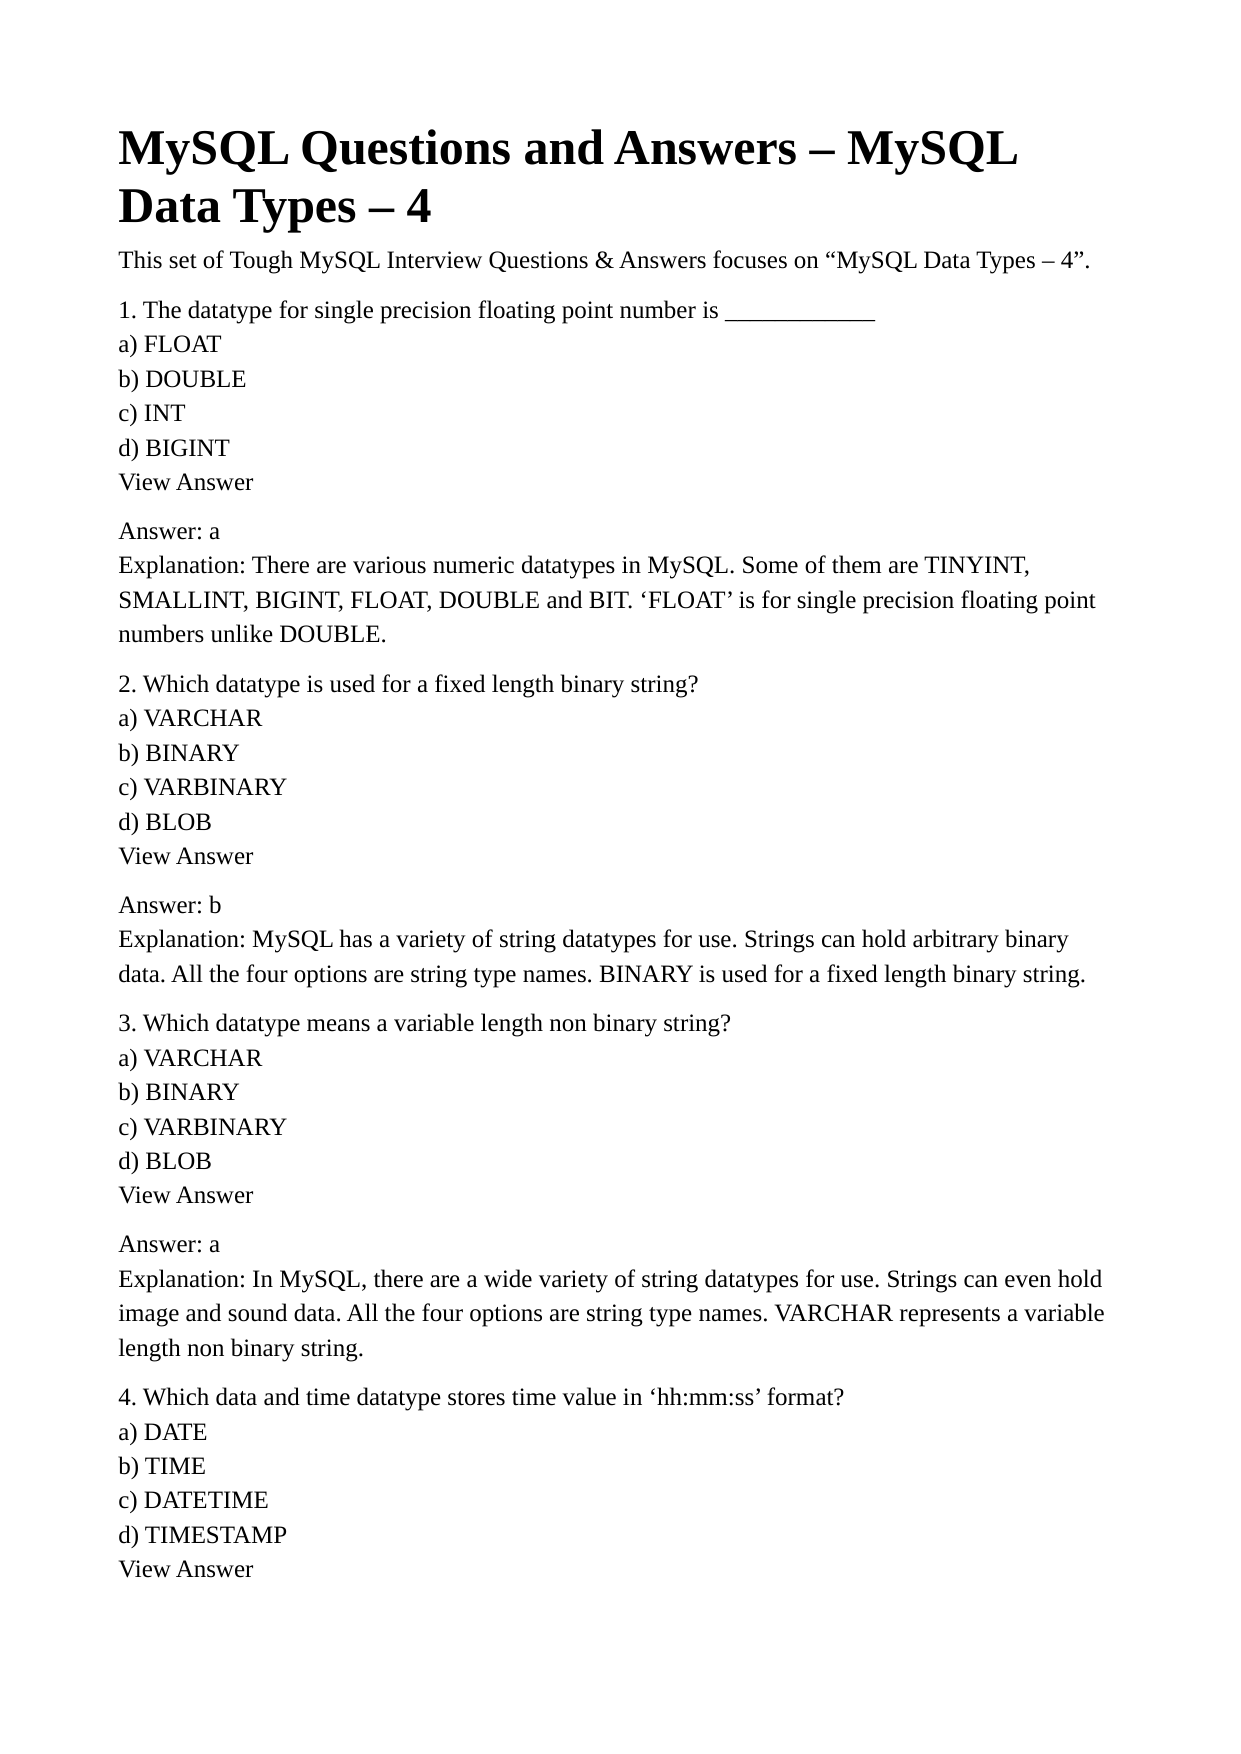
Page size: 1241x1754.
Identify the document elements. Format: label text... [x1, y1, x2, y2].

text 2. Which datatype is used for a fixed length binary string? a) VARCHAR b) BINARY c) VARBINARY d) BLOB View Answer [118, 669, 1122, 870]
subtitle MySQL Questions and Answers – MySQL Data Types – 4 [118, 118, 1122, 233]
text This set of Tough MySQL Interview Questions & Answers focuses on “MySQL Data Types – 4”. [118, 246, 1122, 274]
text 4. Which data and time datatype stores time value in ‘hh:mm:ss’ format? a) DATE b) TIME c) DATETIME d) TIMESTAMP View Answer [118, 1382, 1122, 1583]
text 1. The datatype for single precision floating point number is ____________ a) FLOAT b) DOUBLE c) INT d) BIGINT View Answer [118, 295, 1122, 496]
text Answer: b Explanation: MySQL has a variety of string datatypes for use. Strings can hold arbitrary binary data. All the four options are string type names. BINARY is used for a fixed length binary string. [118, 890, 1122, 988]
text 3. Which datatype means a variable length non binary string? a) VARCHAR b) BINARY c) VARBINARY d) BLOB View Answer [118, 1008, 1122, 1209]
text Answer: a Explanation: In MySQL, there are a wide variety of string datatypes for use. Strings can even hold image and sound data. All the four options are string type names. VARCHAR represents a variable length non binary string. [118, 1229, 1122, 1362]
text Answer: a Explanation: There are various numeric datatypes in MySQL. Some of them are TINYINT, SMALLINT, BIGINT, FLOAT, DOUBLE and BIT. ‘FLOAT’ is for single precision floating point numbers unlike DOUBLE. [118, 516, 1122, 648]
